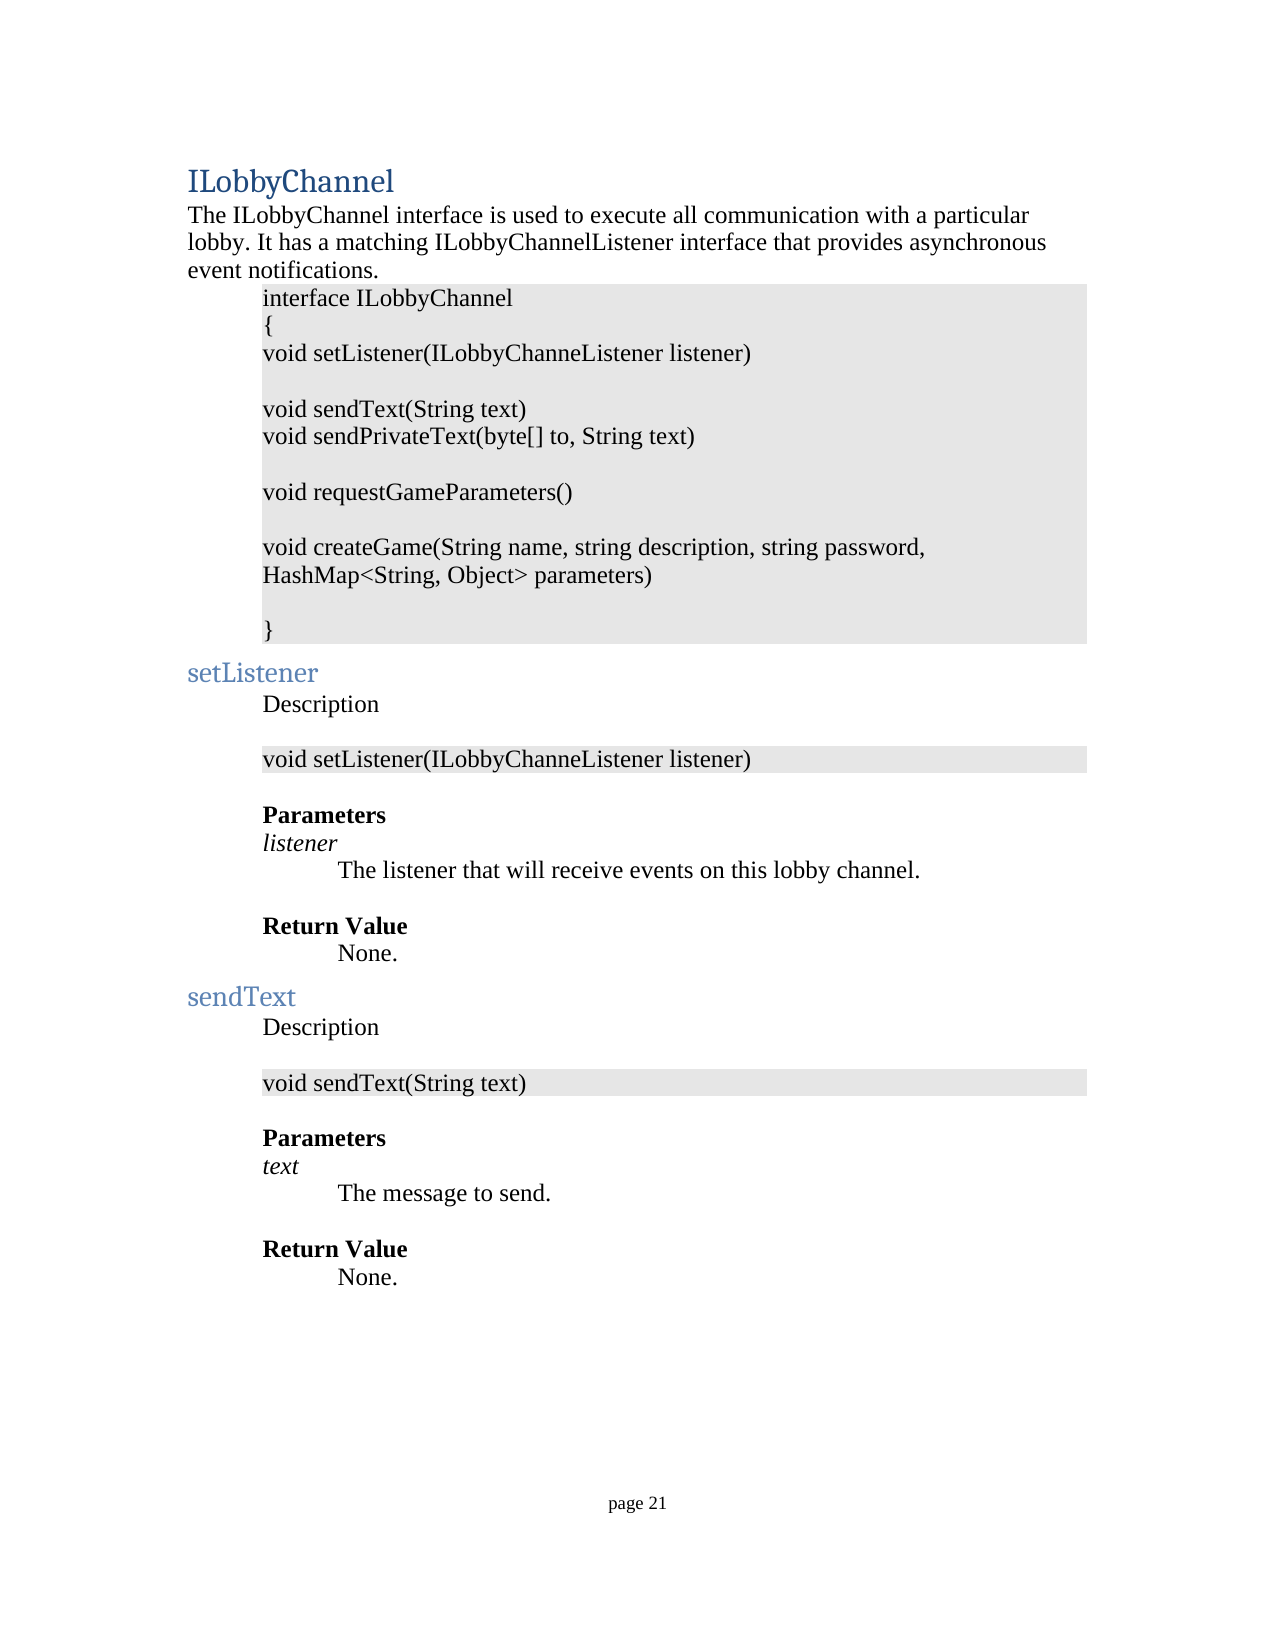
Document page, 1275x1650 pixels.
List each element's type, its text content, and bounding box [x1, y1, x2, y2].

subtitle setListener [187, 657, 1087, 690]
text { [262, 312, 1087, 339]
text text [262, 1152, 1087, 1179]
text void setListener(ILobbyChanneListener listener) [262, 339, 1087, 367]
text listener [262, 829, 1087, 856]
text The ILobbyChannel interface is used to execute all communication with a particular lobby. It has a matching ILobbyChannelListener interface that provides asynchronous event notifications. [187, 201, 1087, 284]
subtitle sendText [187, 980, 1087, 1013]
text The message to send. [337, 1179, 1087, 1207]
text Return Value [262, 1235, 1087, 1263]
text Description [262, 690, 1087, 718]
text interface ILobbyChannel [262, 284, 1087, 312]
text None. [337, 1263, 1087, 1290]
text void sendPrivateText(byte[] to, String text) [262, 422, 1087, 450]
text Description [262, 1013, 1087, 1041]
text void setListener(ILobbyChanneListener listener) [262, 746, 1087, 773]
text void sendText(String text) [262, 395, 1087, 422]
text None. [337, 939, 1087, 967]
text void sendText(String text) [262, 1069, 1087, 1096]
subtitle ILobbyChannel [187, 162, 1087, 201]
text Parameters [262, 1124, 1087, 1152]
text void requestGameParameters() [262, 478, 1087, 506]
text } [262, 616, 1087, 644]
text Parameters [262, 801, 1087, 829]
text The listener that will receive events on this lobby channel. [337, 856, 1087, 884]
text Return Value [262, 912, 1087, 939]
text void createGame(String name, string description, string password, HashMap<String, Object> parameters) [262, 533, 1087, 589]
